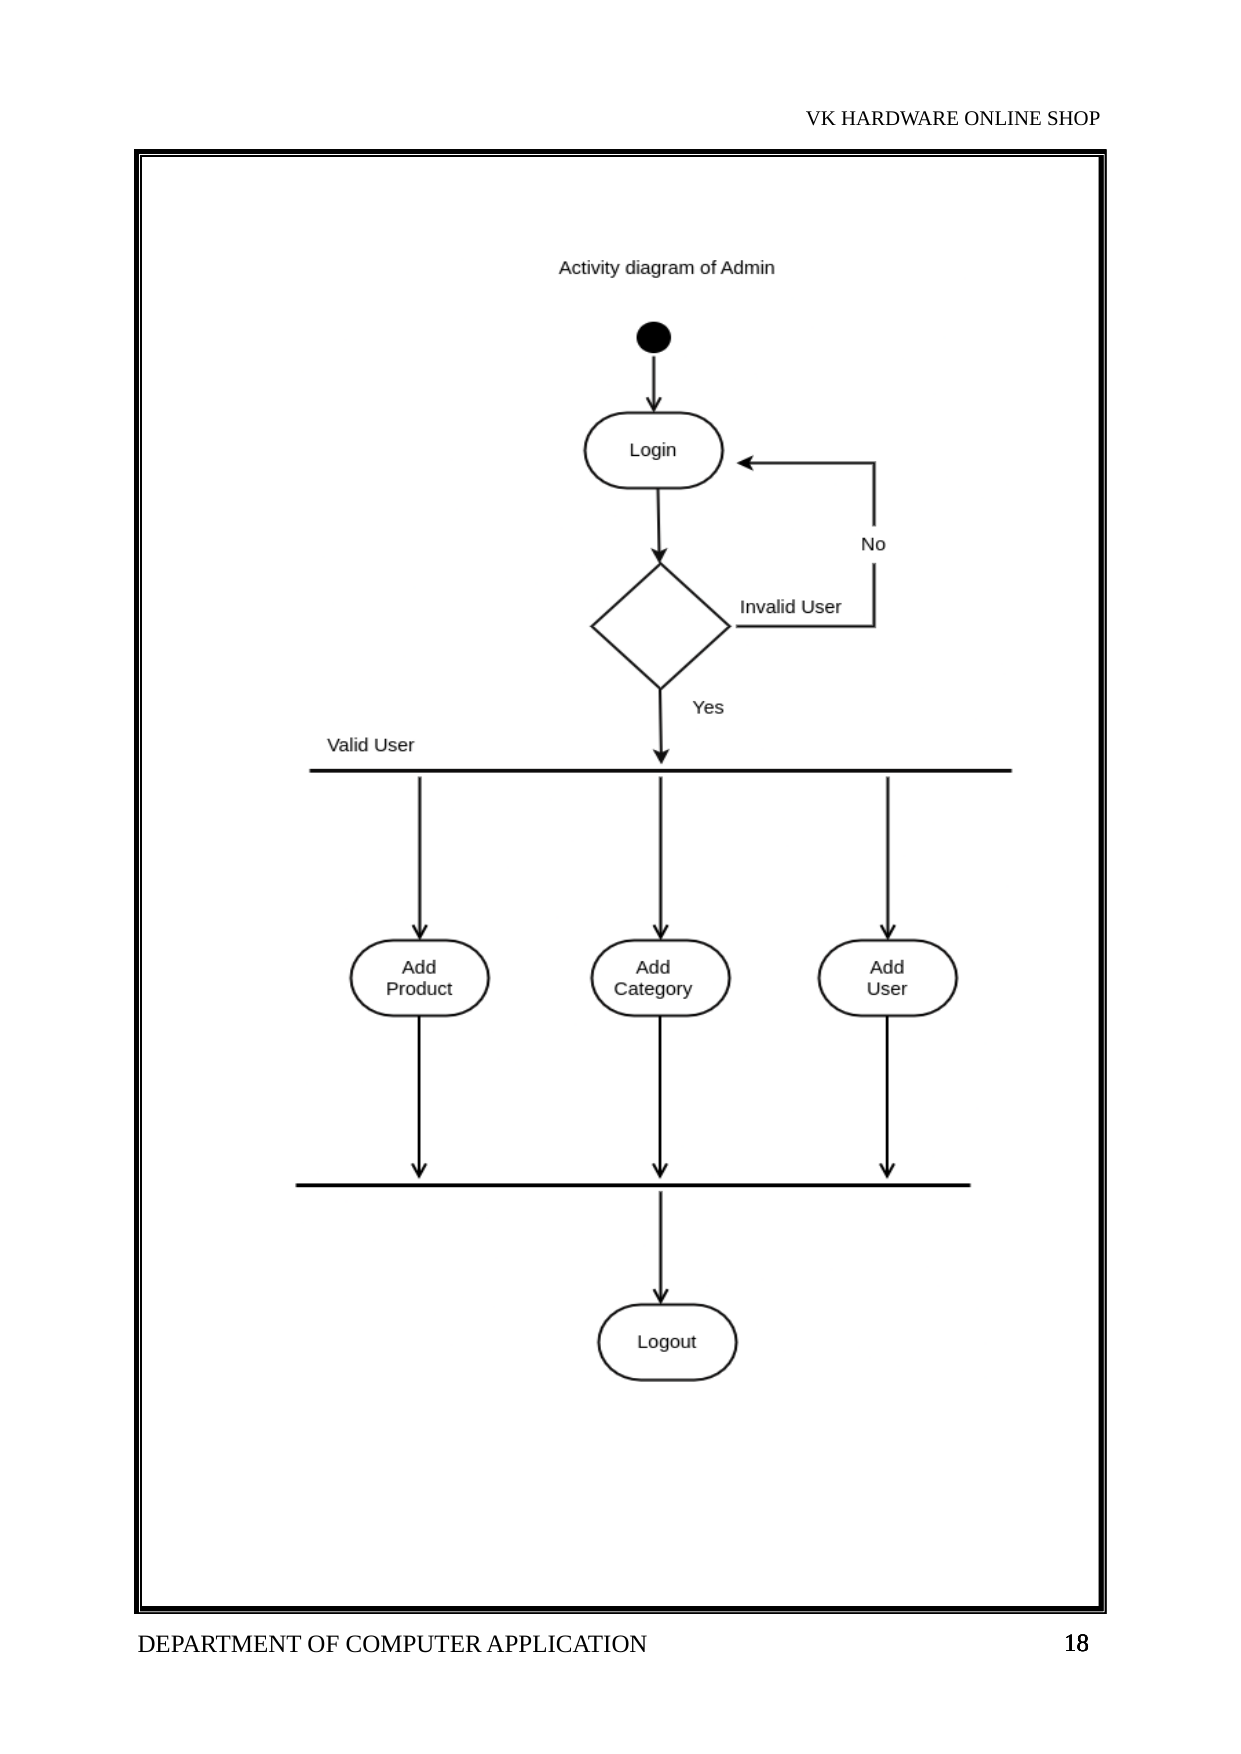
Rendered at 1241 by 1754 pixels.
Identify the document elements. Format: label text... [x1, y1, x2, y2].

text DEPARTMENT OF COMPUTER APPLICATION [137, 1629, 658, 1658]
text 18 [1064, 1628, 1095, 1657]
text VK HARDWARE ONLINE SHOP [652, 106, 1100, 130]
picture [294, 250, 1014, 1382]
